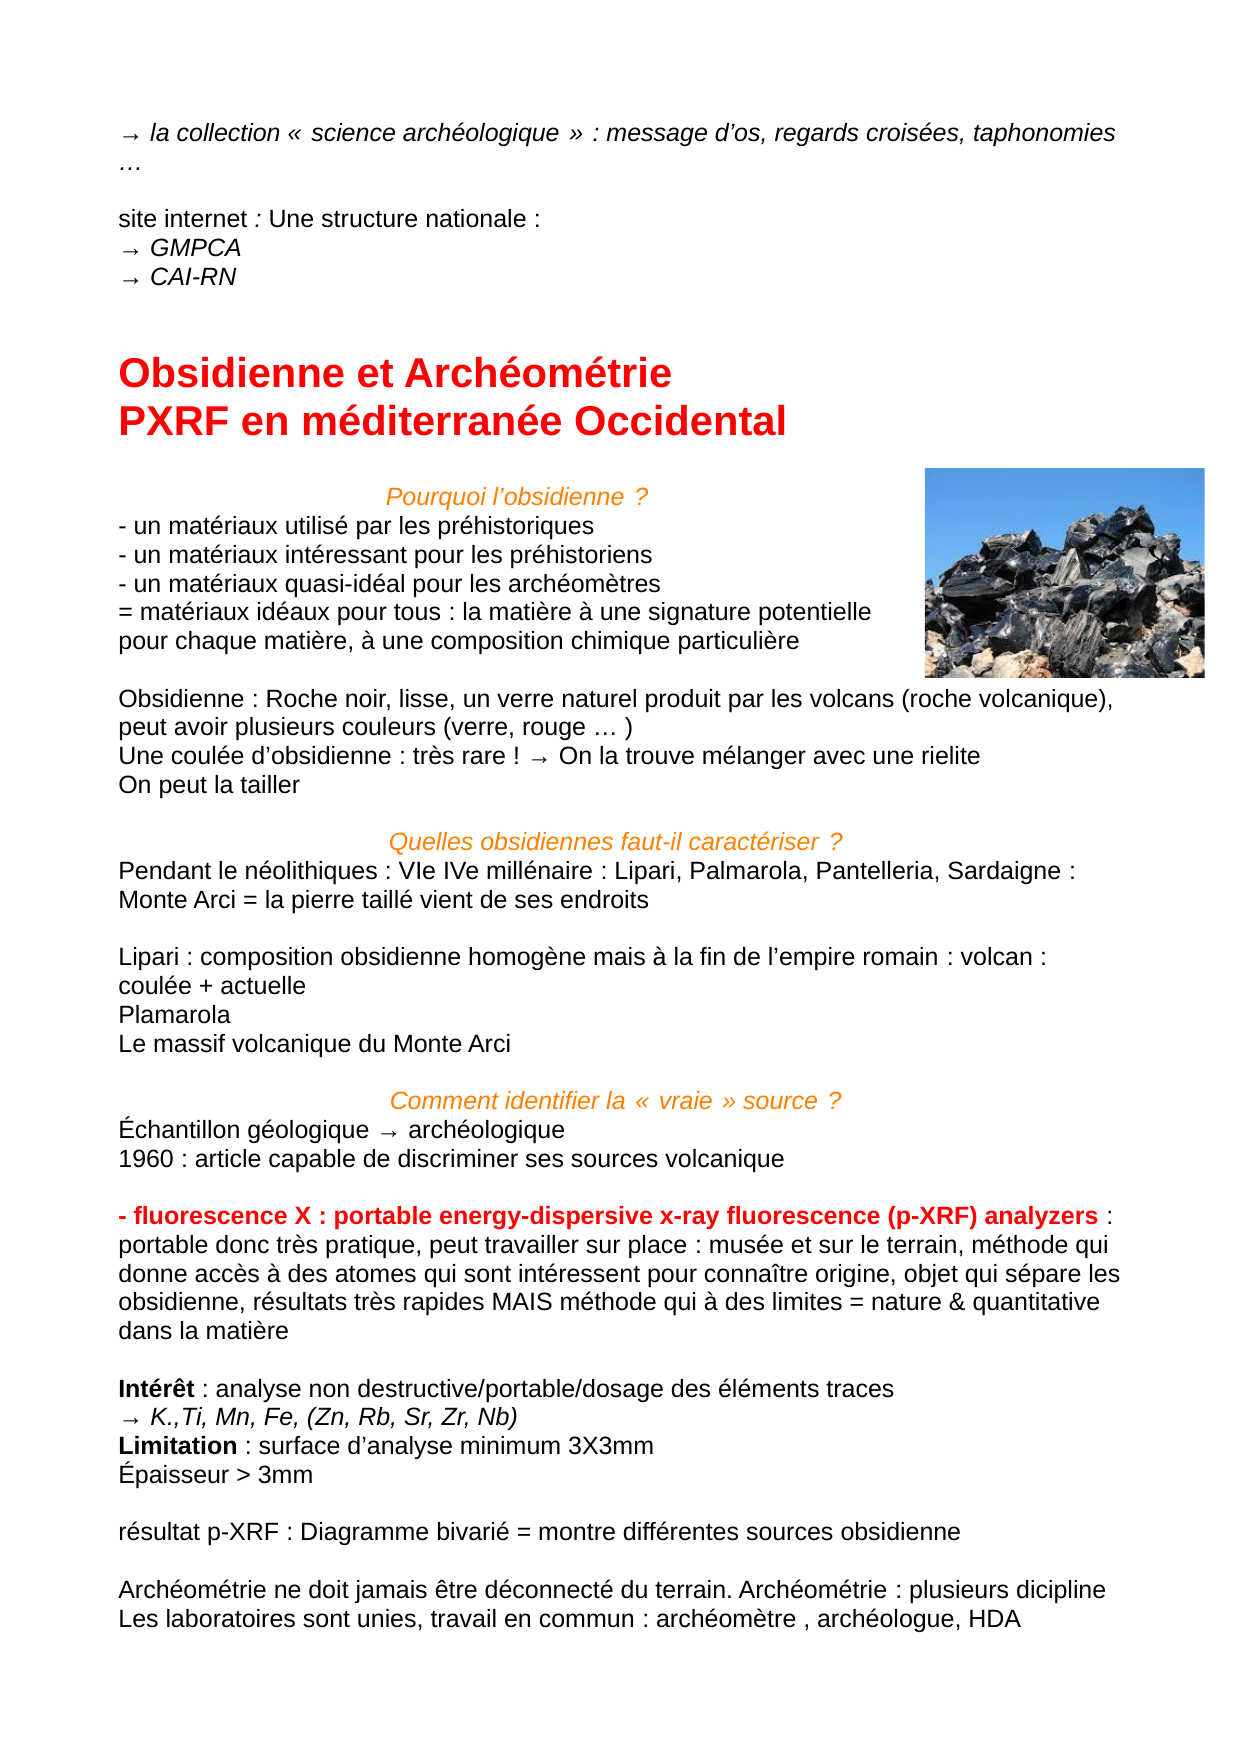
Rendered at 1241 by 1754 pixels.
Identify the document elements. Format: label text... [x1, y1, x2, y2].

text Le massif volcanique du Monte Arci [118, 1029, 1122, 1057]
text Les laboratoires sont unies, travail en commun : archéomètre , archéologue, HDA [118, 1604, 1122, 1632]
text → CAI-RN [118, 262, 1122, 291]
text résultat p-XRF : Diagramme bivarié = montre différentes sources obsidienne [118, 1517, 1122, 1546]
text → K.,Ti, Mn, Fe, (Zn, Rb, Sr, Zr, Nb) [118, 1402, 1122, 1431]
text Échantillon géologique → archéologique [118, 1115, 1122, 1144]
text Intérêt : analyse non destructive/portable/dosage des éléments traces [118, 1374, 1122, 1402]
text Obsidienne : Roche noir, lisse, un verre naturel produit par les volcans (roche volcanique), peut avoir plusieurs couleurs (verre, rouge … ) [118, 684, 1122, 741]
text 1960 : article capable de discriminer ses sources volcanique [118, 1144, 1122, 1172]
text Plamarola [118, 1000, 1122, 1029]
text Épaisseur > 3mm [118, 1460, 1122, 1489]
text → GMPCA [118, 233, 1122, 262]
text - un matériaux utilisé par les préhistoriques [118, 511, 924, 540]
text Limitation : surface d’analyse minimum 3X3mm [118, 1431, 1122, 1460]
text Une coulée d’obsidienne : très rare ! → On la trouve mélanger avec une rielite [118, 741, 1122, 770]
text On peut la tailler [118, 770, 1122, 799]
text = matériaux idéaux pour tous : la matière à une signature potentielle pour chaque matière, à une composition chimique particulière [118, 597, 924, 655]
text Obsidienne et Archéométrie [118, 348, 1122, 396]
text - un matériaux intéressant pour les préhistoriens [118, 540, 924, 569]
text site internet : Une structure nationale : [118, 204, 1122, 233]
text PXRF en méditerranée Occidental [118, 396, 1122, 444]
text - un matériaux quasi-idéal pour les archéomètres [118, 569, 924, 597]
picture [924, 468, 1205, 678]
text Quelles obsidiennes faut-il caractériser ? [118, 827, 1122, 856]
text Pendant le néolithiques : VIe IVe millénaire : Lipari, Palmarola, Pantelleria, Sardaigne : Monte Arci = la pierre taillé vient de ses endroits [118, 856, 1122, 914]
text → la collection « science archéologique » : message d’os, regards croisées, taphonomies … [118, 118, 1122, 176]
text Lipari : composition obsidienne homogène mais à la fin de l’empire romain : volcan : coulée + actuelle [118, 942, 1122, 1000]
text - fluorescence X : portable energy-dispersive x-ray fluorescence (p-XRF) analyzers : portable donc très pratique, peut travailler sur place : musée et sur le terrain, méthode qui donne accès à des atomes qui sont intéressent pour connaître origine, objet qui sépare les obsidienne, résultats très rapides MAIS méthode qui à des limites = nature & quantitative dans la matière [118, 1201, 1122, 1345]
text Comment identifier la « vraie » source ? [118, 1086, 1122, 1115]
text Archéométrie ne doit jamais être déconnecté du terrain. Archéométrie : plusieurs dicipline [118, 1575, 1122, 1604]
text Pourquoi l’obsidienne ? [118, 482, 924, 511]
